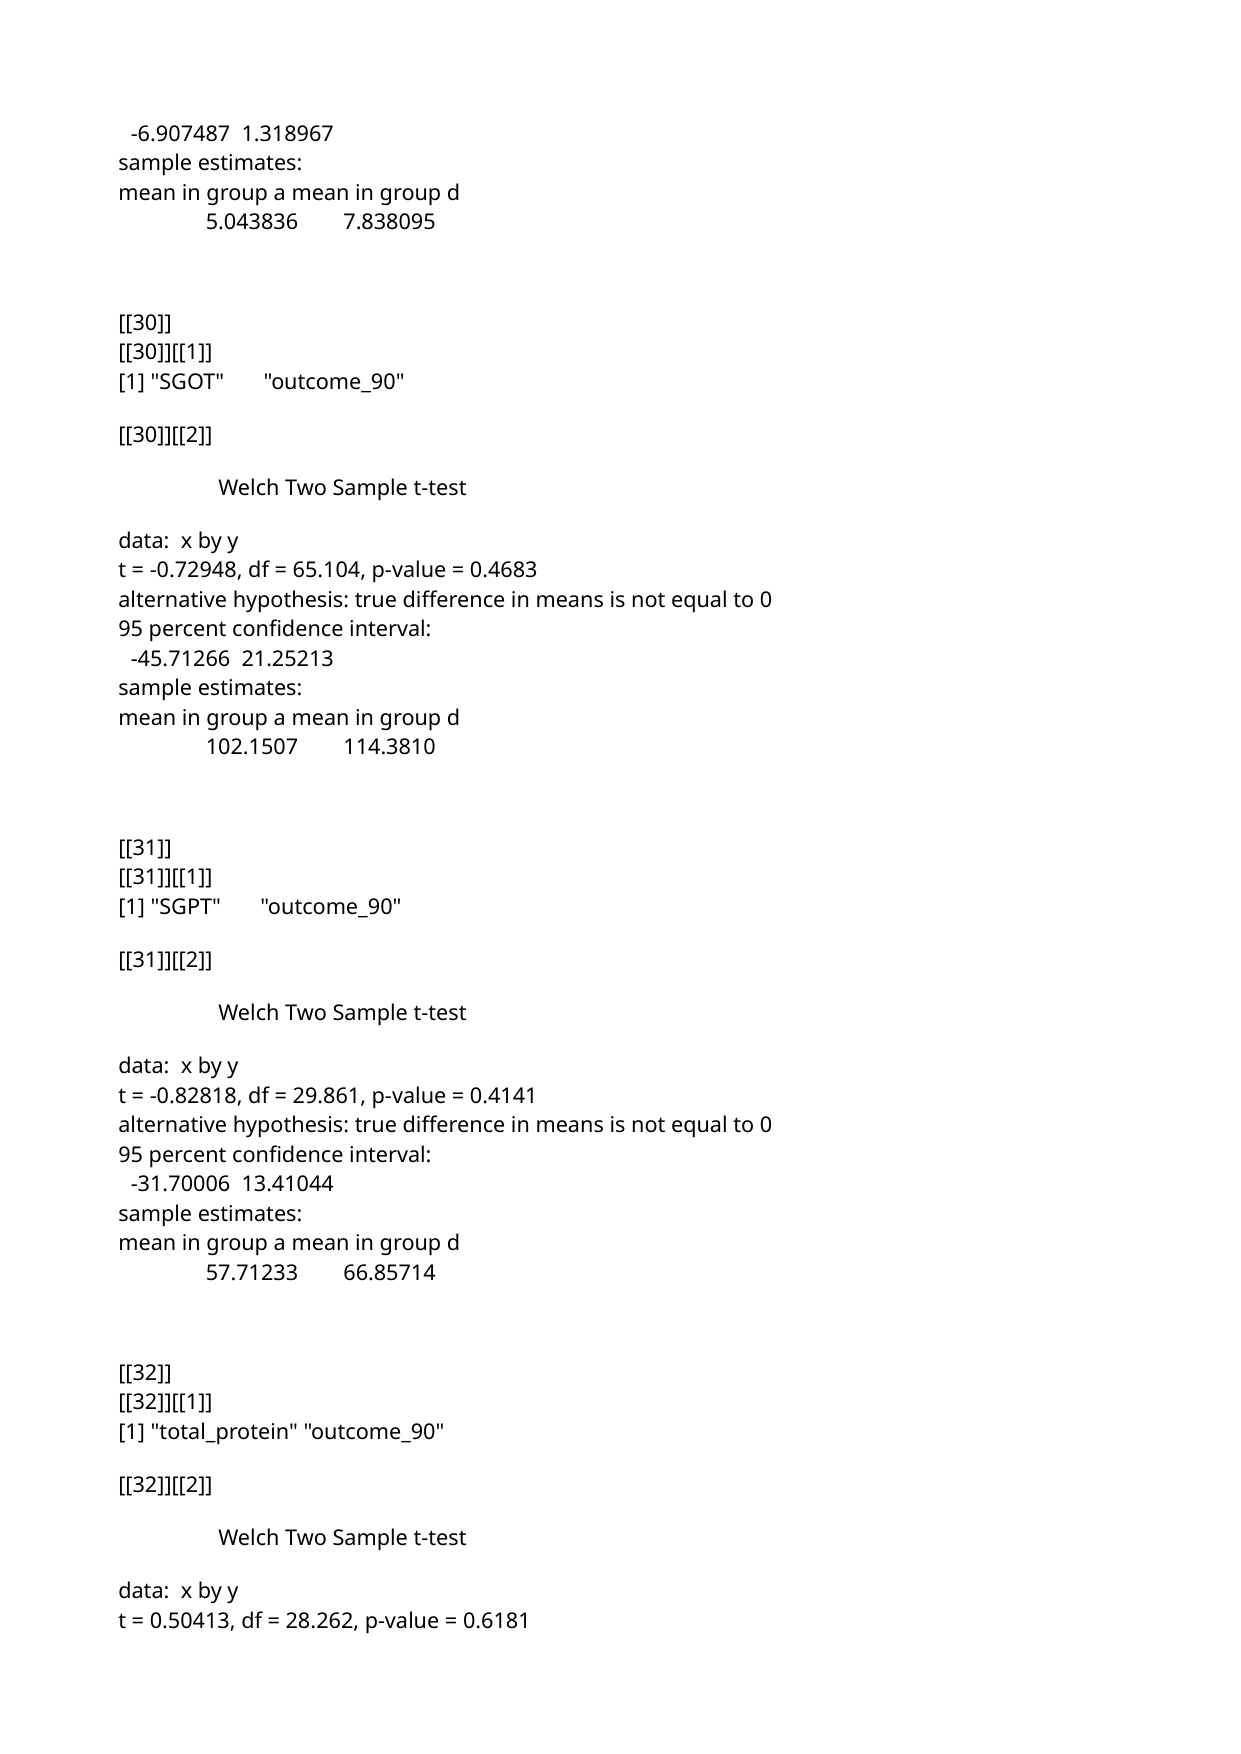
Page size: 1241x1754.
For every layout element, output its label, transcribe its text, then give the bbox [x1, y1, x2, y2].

text mean in group a mean in group d [118, 702, 1122, 732]
text [[31]][[1]] [118, 862, 1122, 891]
text [[30]] [118, 307, 1122, 336]
text [1] "SGPT" "outcome_90" [118, 891, 1122, 921]
text [[30]][[2]] [118, 419, 1122, 448]
text 95 percent confidence interval: [118, 614, 1122, 643]
text Welch Two Sample t-test [118, 472, 1122, 502]
text t = -0.72948, df = 65.104, p-value = 0.4683 [118, 555, 1122, 584]
text sample estimates: [118, 1198, 1122, 1227]
text t = -0.82818, df = 29.861, p-value = 0.4141 [118, 1080, 1122, 1109]
text [[32]][[2]] [118, 1469, 1122, 1499]
text [1] "SGOT" "outcome_90" [118, 366, 1122, 395]
text [[30]][[1]] [118, 336, 1122, 366]
text t = 0.50413, df = 28.262, p-value = 0.6181 [118, 1605, 1122, 1634]
text [[31]][[2]] [118, 944, 1122, 974]
text -45.71266 21.25213 [118, 643, 1122, 673]
text sample estimates: [118, 673, 1122, 702]
text alternative hypothesis: true difference in means is not equal to 0 [118, 1109, 1122, 1139]
text 57.71233 66.85714 [118, 1257, 1122, 1286]
text alternative hypothesis: true difference in means is not equal to 0 [118, 584, 1122, 614]
text [[32]] [118, 1357, 1122, 1387]
text -6.907487 1.318967 [118, 118, 1122, 148]
text data: x by y [118, 1576, 1122, 1605]
text [[31]] [118, 832, 1122, 862]
text Welch Two Sample t-test [118, 997, 1122, 1027]
text sample estimates: [118, 148, 1122, 177]
text mean in group a mean in group d [118, 1227, 1122, 1257]
text data: x by y [118, 525, 1122, 555]
text [1] "total_protein" "outcome_90" [118, 1416, 1122, 1446]
text 102.1507 114.3810 [118, 732, 1122, 761]
text 95 percent confidence interval: [118, 1139, 1122, 1168]
text -31.70006 13.41044 [118, 1168, 1122, 1198]
text 5.043836 7.838095 [118, 207, 1122, 236]
text mean in group a mean in group d [118, 177, 1122, 207]
text Welch Two Sample t-test [118, 1522, 1122, 1552]
text data: x by y [118, 1050, 1122, 1080]
text [[32]][[1]] [118, 1387, 1122, 1416]
